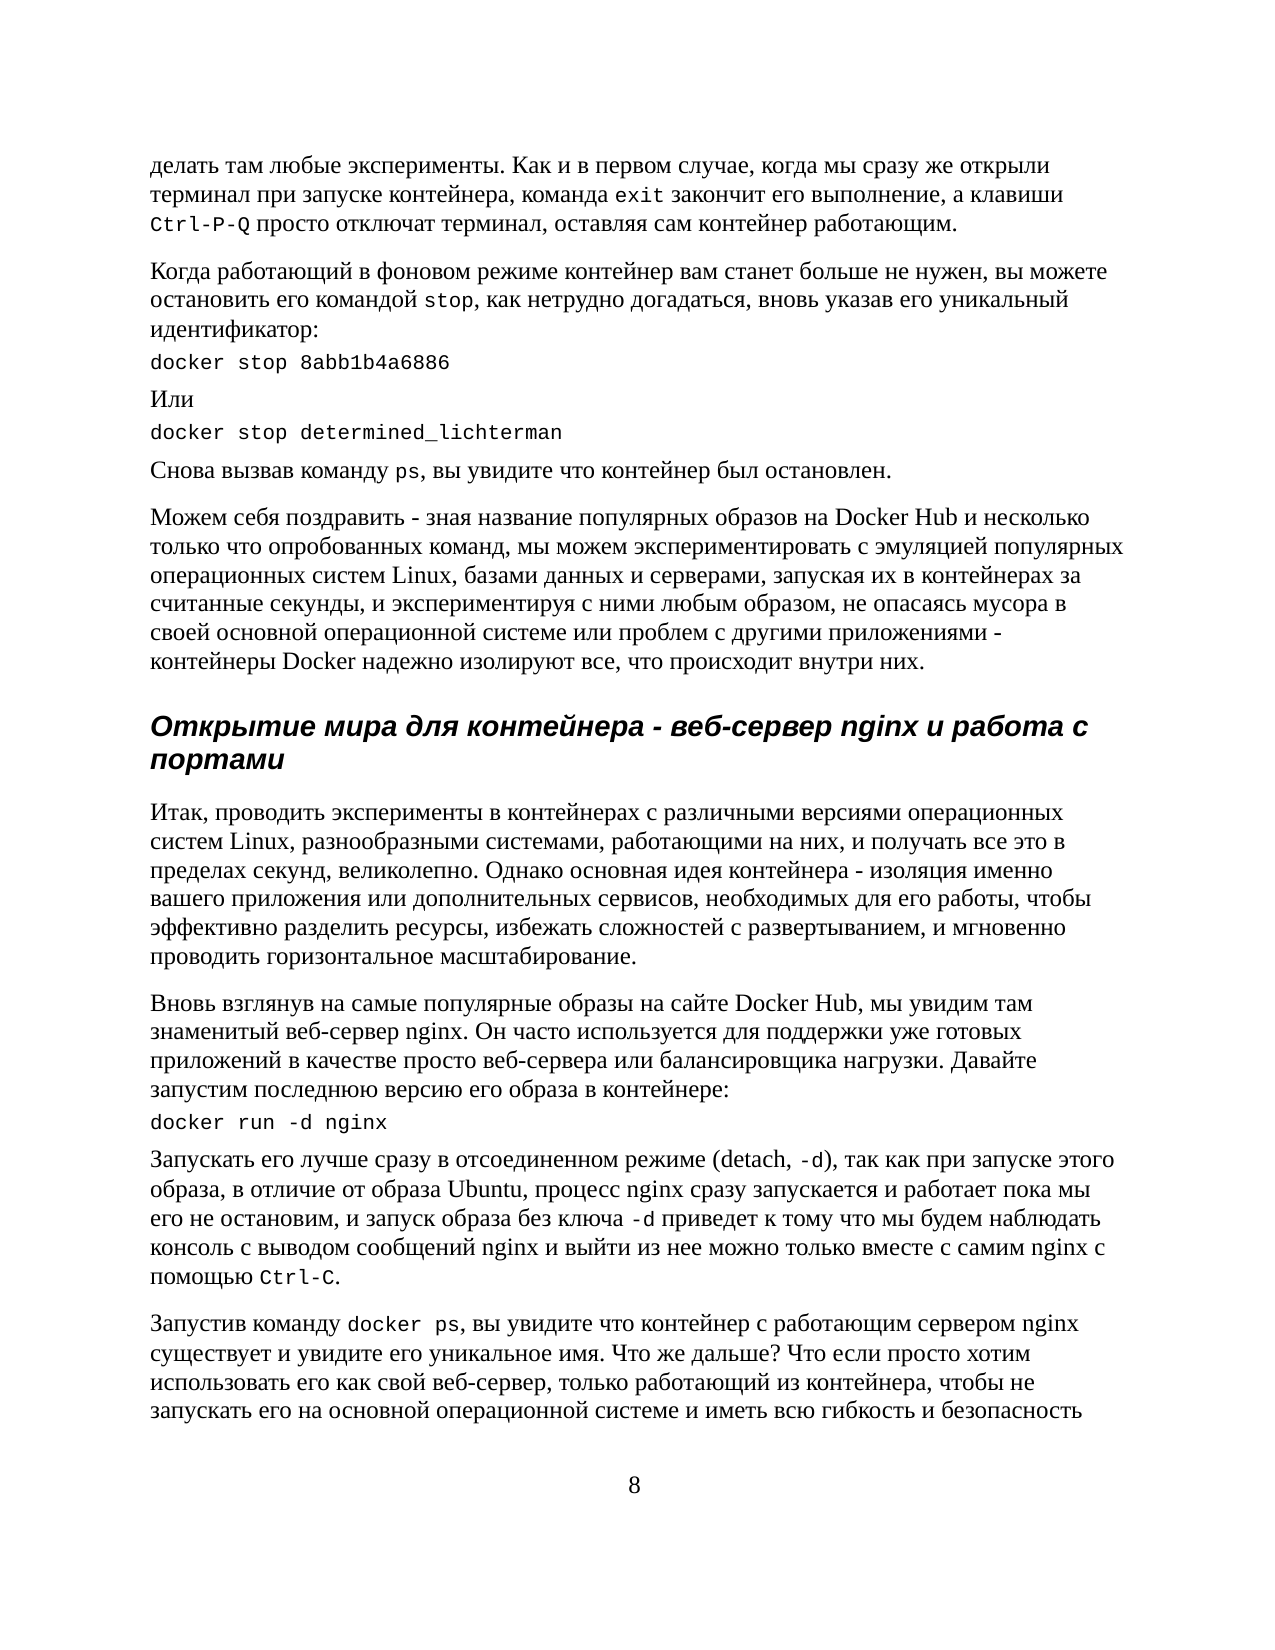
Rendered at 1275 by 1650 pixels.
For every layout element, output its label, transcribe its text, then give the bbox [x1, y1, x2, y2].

text Итак, проводить эксперименты в контейнерах с различными версиями операционных систем Linux, разнообразными системами, работающими на них, и получать все это в пределах секунд, великолепно. Однако основная идея контейнера - изоляция именно вашего приложения или дополнительных сервисов, необходимых для его работы, чтобы эффективно разделить ресурсы, избежать сложностей с развертыванием, и мгновенно проводить горизонтальное масштабирование. [150, 797, 1125, 970]
text делать там любые эксперименты. Как и в первом случае, когда мы сразу же открыли терминал при запуске контейнера, команда exit закончит его выполнение, а клавиши Ctrl-P-Q просто отключат терминал, оставляя сам контейнер работающим. [150, 150, 1125, 238]
text Запустив команду docker ps, вы увидите что контейнер с работающим сервером nginx существует и увидите его уникальное имя. Что же дальше? Что если просто хотим использовать его как свой веб-сервер, только работающий из контейнера, чтобы не запускать его на основной операционной системе и иметь всю гибкость и безопасность [150, 1308, 1125, 1424]
subtitle Открытие мира для контейнера - веб-сервер nginx и работа с портами [150, 709, 1125, 776]
text Запускать его лучше сразу в отсоединенном режиме (detach, -d), так как при запуске этого образа, в отличие от образа Ubuntu, процесс nginx сразу запускается и работает пока мы его не остановим, и запуск образа без ключа -d приведет к тому что мы будем наблюдать консоль с выводом сообщений nginx и выйти из нее можно только вместе с самим nginx с помощью Ctrl-С. [150, 1144, 1125, 1291]
text Вновь взглянув на самые популярные образы на сайте Docker Hub, мы увидим там знаменитый веб-сервер nginx. Он часто используется для поддержки уже готовых приложений в качестве просто веб-сервера или балансировщика нагрузки. Давайте запустим последнюю версию его образа в контейнере: [150, 988, 1125, 1103]
text docker stop 8abb1b4a6886 [150, 352, 1125, 376]
text docker run -d nginx [150, 1112, 1125, 1135]
text Или [150, 384, 1125, 413]
text Снова вызвав команду ps, вы увидите что контейнер был остановлен. [150, 455, 1125, 484]
text Можем себя поздравить - зная название популярных образов на Docker Hub и несколько только что опробованных команд, мы можем экспериментировать с эмуляцией популярных операционных систем Linux, базами данных и серверами, запуская их в контейнерах за считанные секунды, и экспериментируя с ними любым образом, не опасаясь мусора в своей основной операционной системе или проблем с другими приложениями - контейнеры Docker надежно изолируют все, что происходит внутри них. [150, 502, 1125, 675]
text Когда работающий в фоновом режиме контейнер вам станет больше не нужен, вы можете остановить его командой stop, как нетрудно догадаться, вновь указав его уникальный идентификатор: [150, 256, 1125, 343]
text docker stop determined_lichterman [150, 422, 1125, 446]
